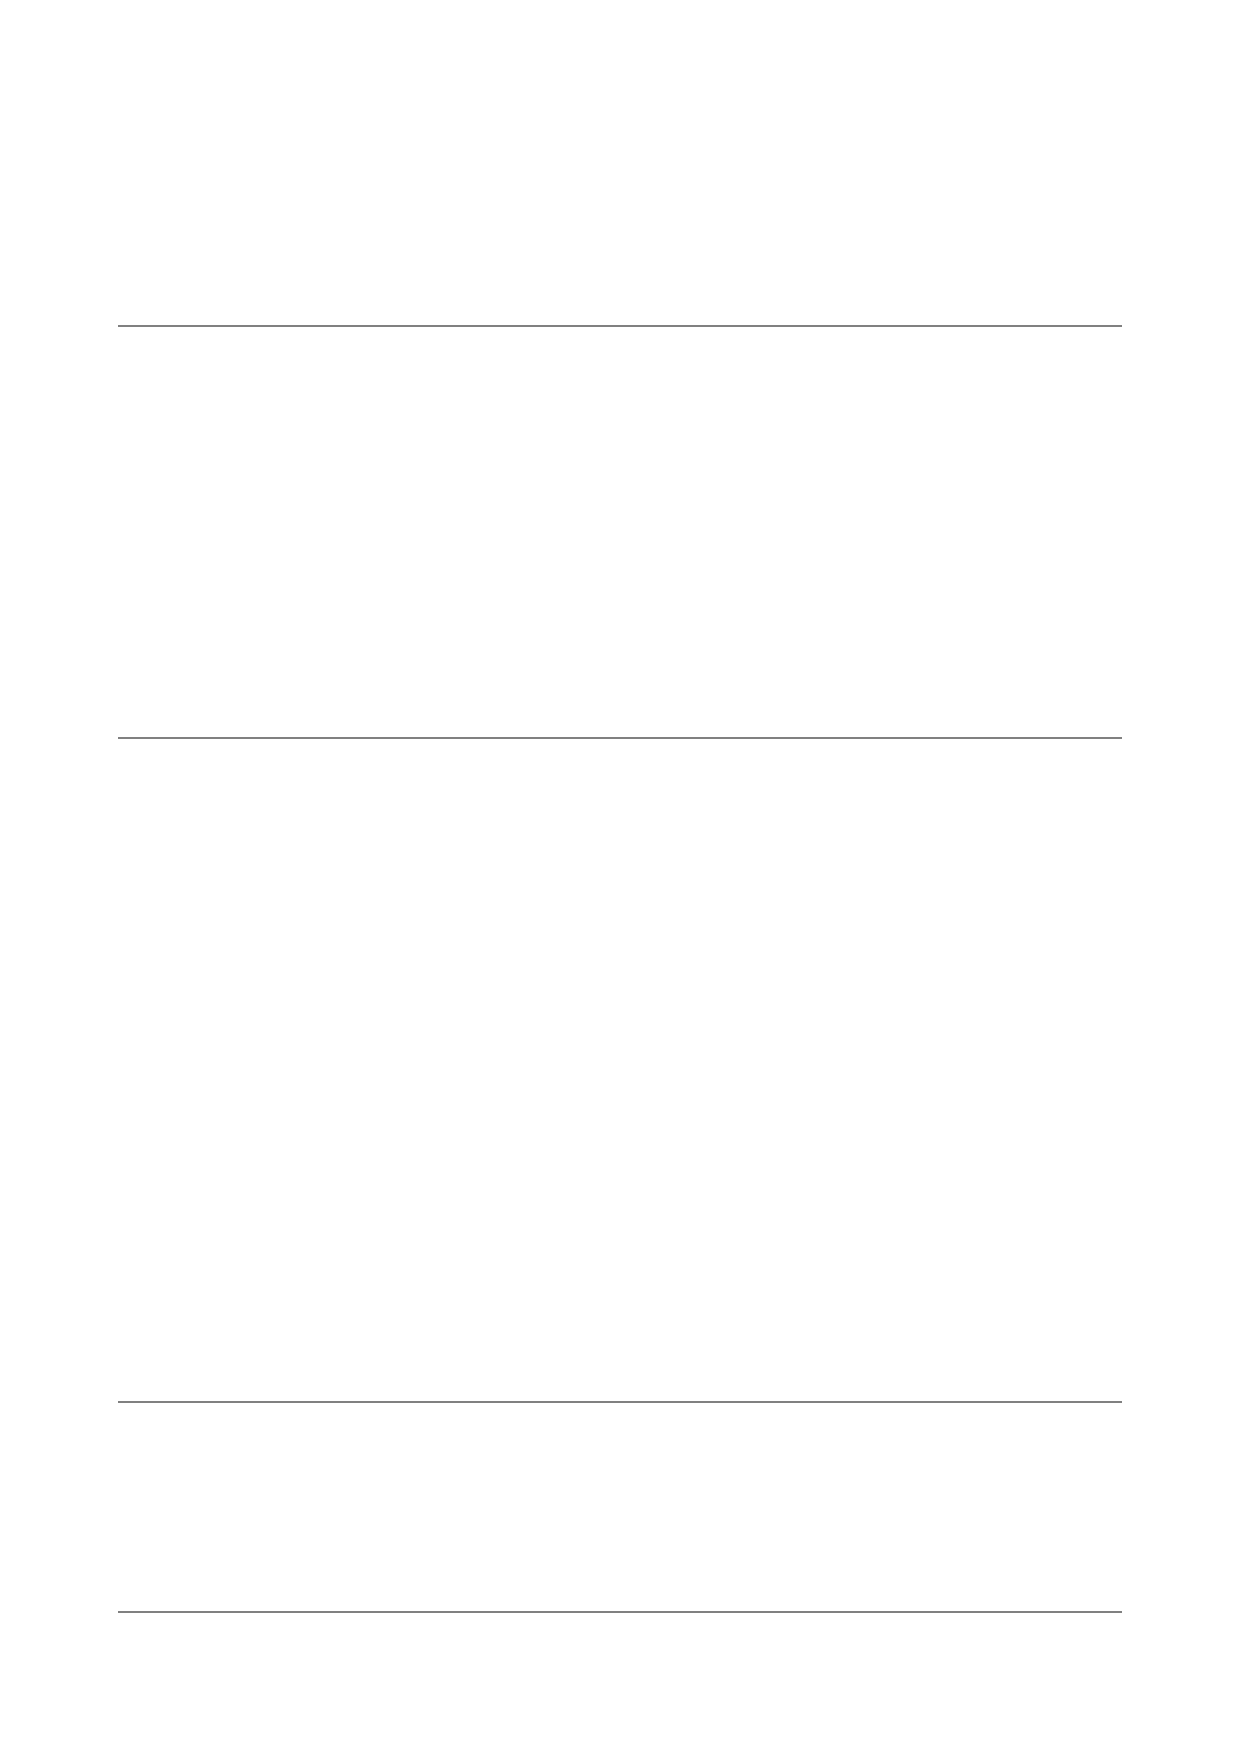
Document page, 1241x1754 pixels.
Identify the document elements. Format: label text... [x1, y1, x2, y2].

list Ошибка поймана ✔ [162, 1339, 1122, 1368]
text try..catch должен быть там же и тогда же, где возникает ошибка [177, 1508, 1063, 1567]
text } [118, 962, 1122, 985]
list НО try..catch уже давно закончился [162, 213, 1122, 244]
subtitle Ключевая мысль [118, 1452, 1122, 1495]
list проблема произошла позже [162, 628, 1122, 656]
list Внутри неё есть try..catch [162, 1194, 1122, 1223]
text }, 1000); [118, 985, 1122, 1009]
list catch на месте [162, 1289, 1122, 1320]
list Ошибка произошла [162, 1242, 1122, 1271]
text } catch { [118, 914, 1122, 938]
list Прошла 1 секунда [162, 1099, 1122, 1128]
subtitle Что тут происходит [118, 1053, 1122, 1087]
list через секунду охранник ушёл [162, 580, 1122, 609]
subtitle Почему второй пример РАБОТАЕТ [118, 788, 1122, 831]
text noSuchVariable; [118, 891, 1122, 914]
list ошибка возникает [162, 166, 1122, 194]
text ❌ Ловить некому [118, 263, 1122, 292]
text try = охранник [118, 479, 1122, 503]
list функция выполняется [162, 118, 1122, 147]
list охранника уже нет ❌ [162, 675, 1122, 704]
text alert("ошибка поймана!"); [118, 938, 1122, 962]
text setTimeout(function() { [118, 843, 1122, 867]
list Функция начала выполняться [162, 1147, 1122, 1176]
text Представь: [118, 432, 1122, 460]
text try { [118, 867, 1122, 891]
subtitle Простая аналогия [118, 376, 1122, 419]
list охранник стоит сейчас [162, 532, 1122, 561]
